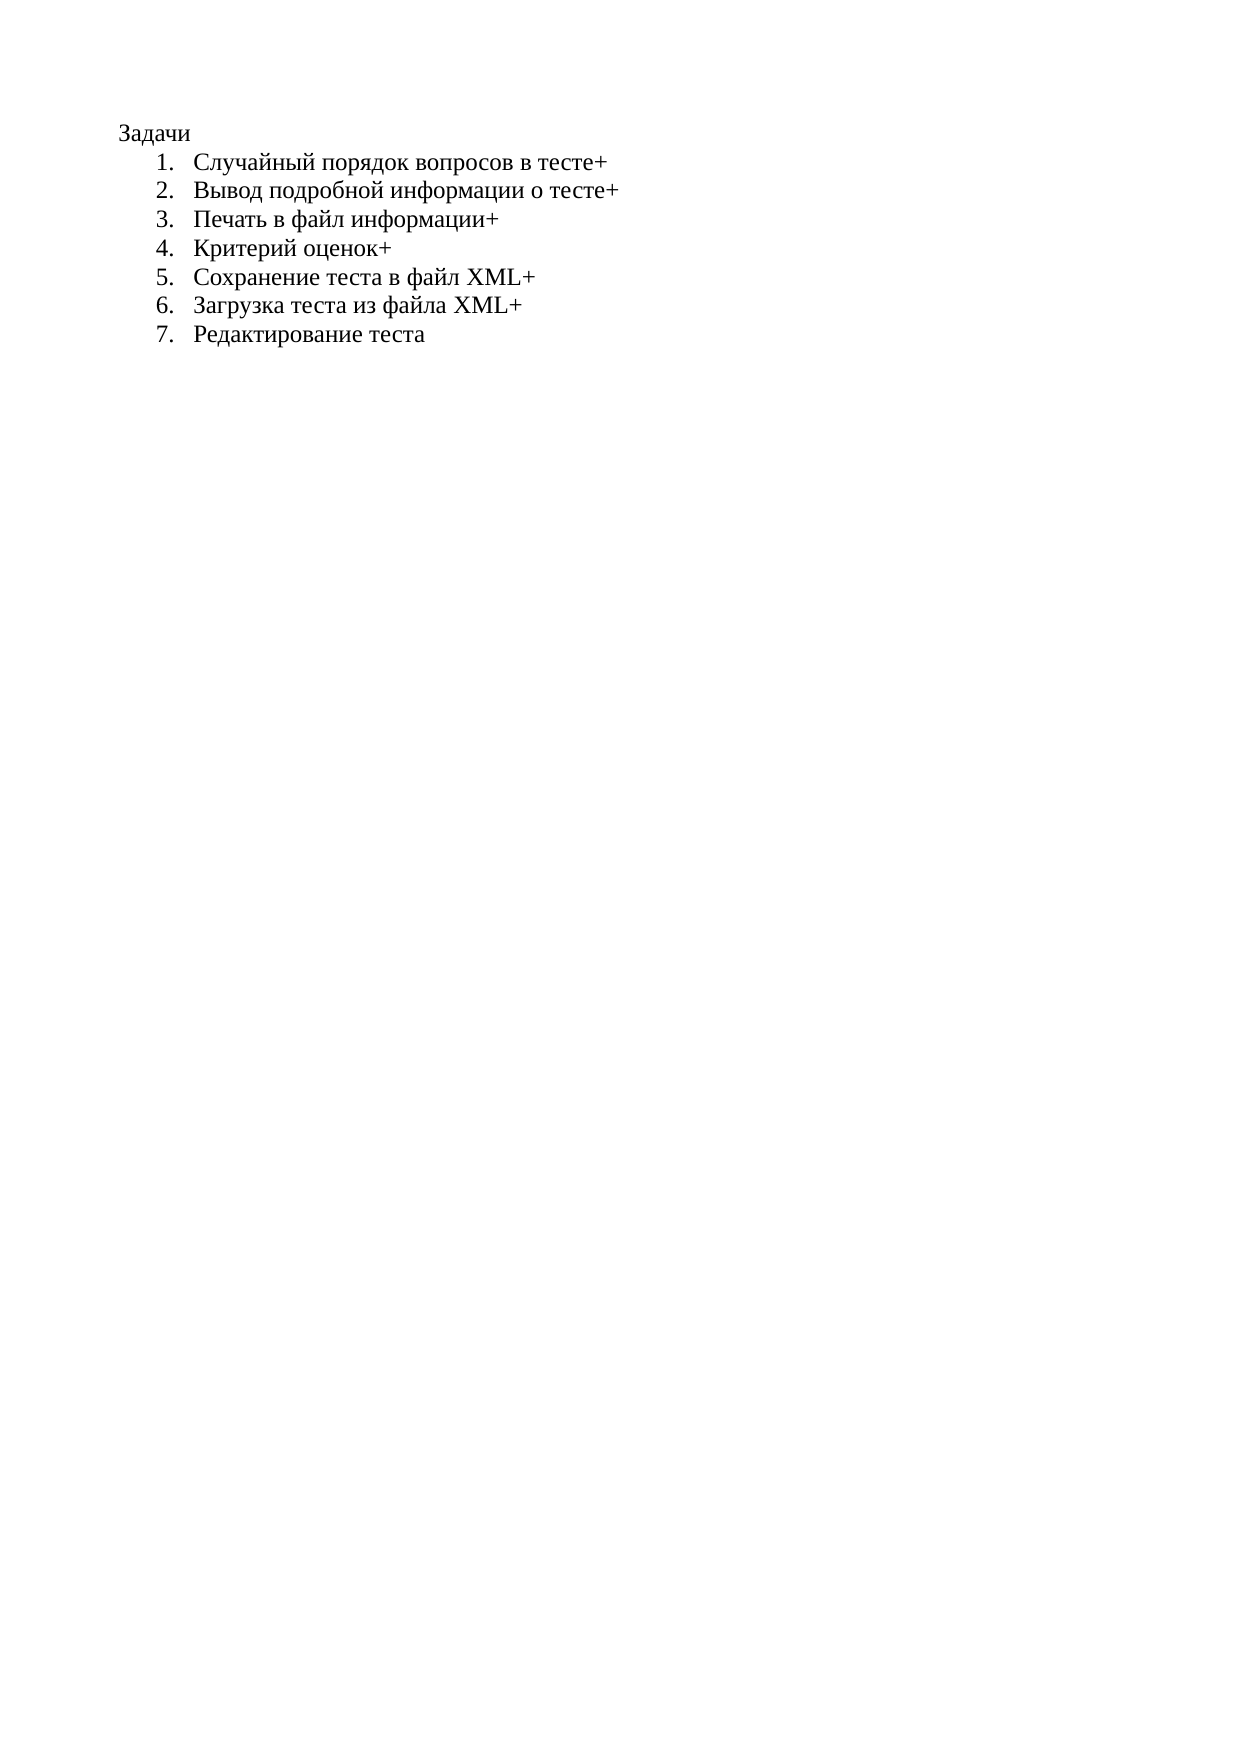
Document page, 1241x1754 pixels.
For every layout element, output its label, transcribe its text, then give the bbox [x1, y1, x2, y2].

list Вывод подробной информации о тесте+ [156, 176, 1122, 204]
text Задачи [118, 118, 1122, 147]
list Редактирование теста [156, 319, 1122, 348]
list Сохранение теста в файл XML+ [156, 262, 1122, 291]
list Загрузка теста из файла XML+ [156, 291, 1122, 319]
list Случайный порядок вопросов в тесте+ [156, 147, 1122, 176]
list Критерий оценок+ [156, 233, 1122, 262]
list Печать в файл информации+ [156, 204, 1122, 233]
